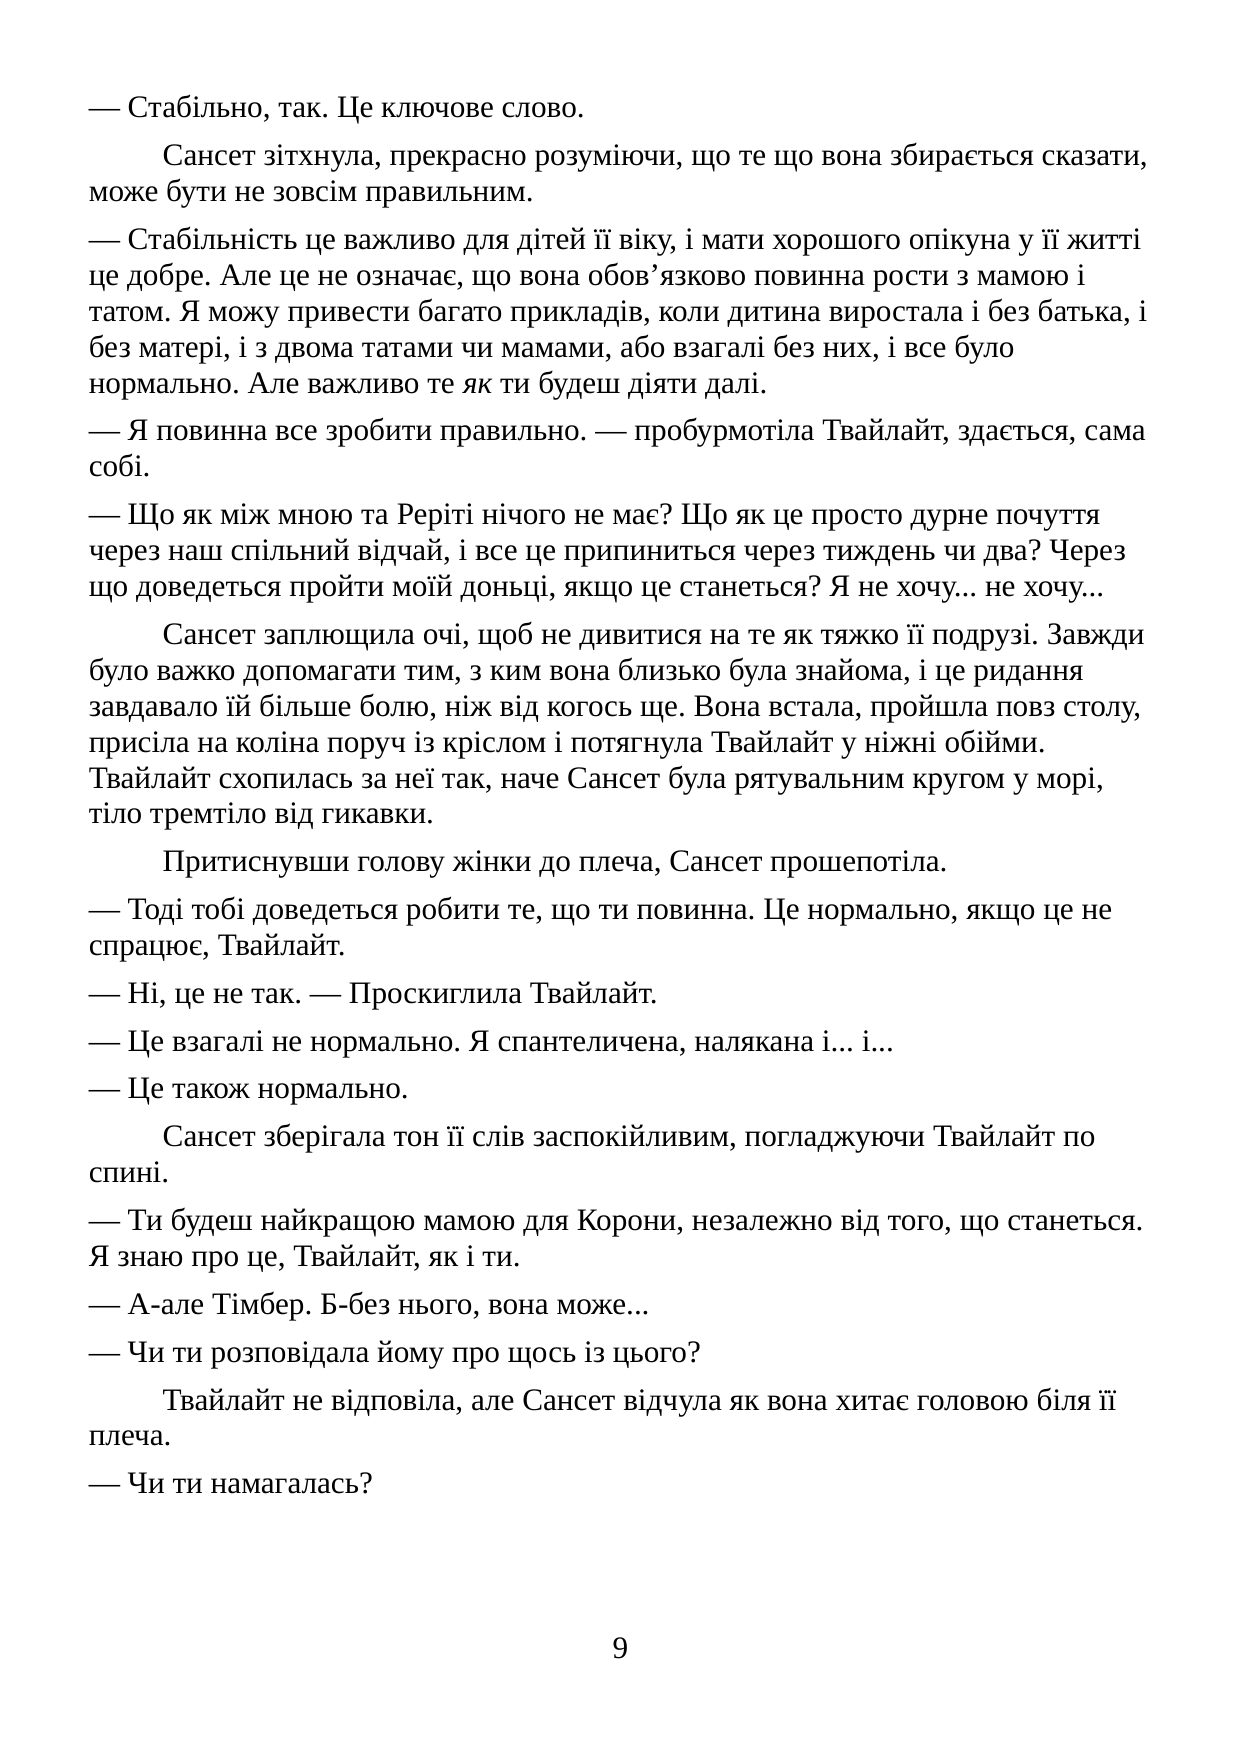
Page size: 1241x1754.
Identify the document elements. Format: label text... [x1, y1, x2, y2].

text Притиснувши голову жінки до плеча, Сансет прошепотіла. [88, 843, 1152, 878]
text — Стабільність це важливо для дітей її віку, і мати хорошого опікуна у її житті це добре. Але це не означає, що вона обов’язково повинна рости з мамою і татом. Я можу привести багато прикладів, коли дитина виростала і без батька, і без матері, і з двома татами чи мамами, або взагалі без них, і все було нормально. Але важливо те як ти будеш діяти далі. [88, 220, 1152, 400]
text Сансет зітхнула, прекрасно розуміючи, що те що вона збирається сказати, може бути не зовсім правильним. [88, 136, 1152, 208]
text — Це також нормально. [88, 1070, 1152, 1106]
text Твайлайт не відповіла, але Сансет відчула як вона хитає головою біля її плеча. [88, 1381, 1152, 1453]
text — Тоді тобі доведеться робити те, що ти повинна. Це нормально, якщо це не спрацює, Твайлайт. [88, 890, 1152, 962]
text — Ти будеш найкращою мамою для Корони, незалежно від того, що станеться. Я знаю про це, Твайлайт, як і ти. [88, 1201, 1152, 1273]
text — Стабільно, так. Це ключове слово. [88, 88, 1152, 124]
text Сансет зберігала тон її слів заспокійливим, погладжуючи Твайлайт по спині. [88, 1118, 1152, 1189]
text Сансет заплющила очі, щоб не дивитися на те як тяжко її подрузі. Завжди було важко допомагати тим, з ким вона близько була знайома, і це ридання завдавало їй більше болю, ніж від когось ще. Вона встала, пройшла повз столу, присіла на коліна поруч із кріслом і потягнула Твайлайт у ніжні обійми. Твайлайт схопилась за неї так, наче Сансет була рятувальним кругом у морі, тіло тремтіло від гикавки. [88, 615, 1152, 831]
text — А-але Тімбер. Б-без нього, вона може... [88, 1285, 1152, 1321]
text — Це взагалі не нормально. Я спантеличена, налякана і... і... [88, 1022, 1152, 1058]
text — Ні, це не так. — Проскиглила Твайлайт. [88, 974, 1152, 1010]
text — Чи ти намагалась? [88, 1464, 1152, 1500]
text — Що як між мною та Реріті нічого не має? Що як це просто дурне почуття через наш спільний відчай, і все це припиниться через тиждень чи два? Через що доведеться пройти моїй доньці, якщо це станеться? Я не хочу... не хочу... [88, 495, 1152, 603]
text — Я повинна все зробити правильно. — пробурмотіла Твайлайт, здається, сама собі. [88, 412, 1152, 483]
text — Чи ти розповідала йому про щось із цього? [88, 1333, 1152, 1369]
